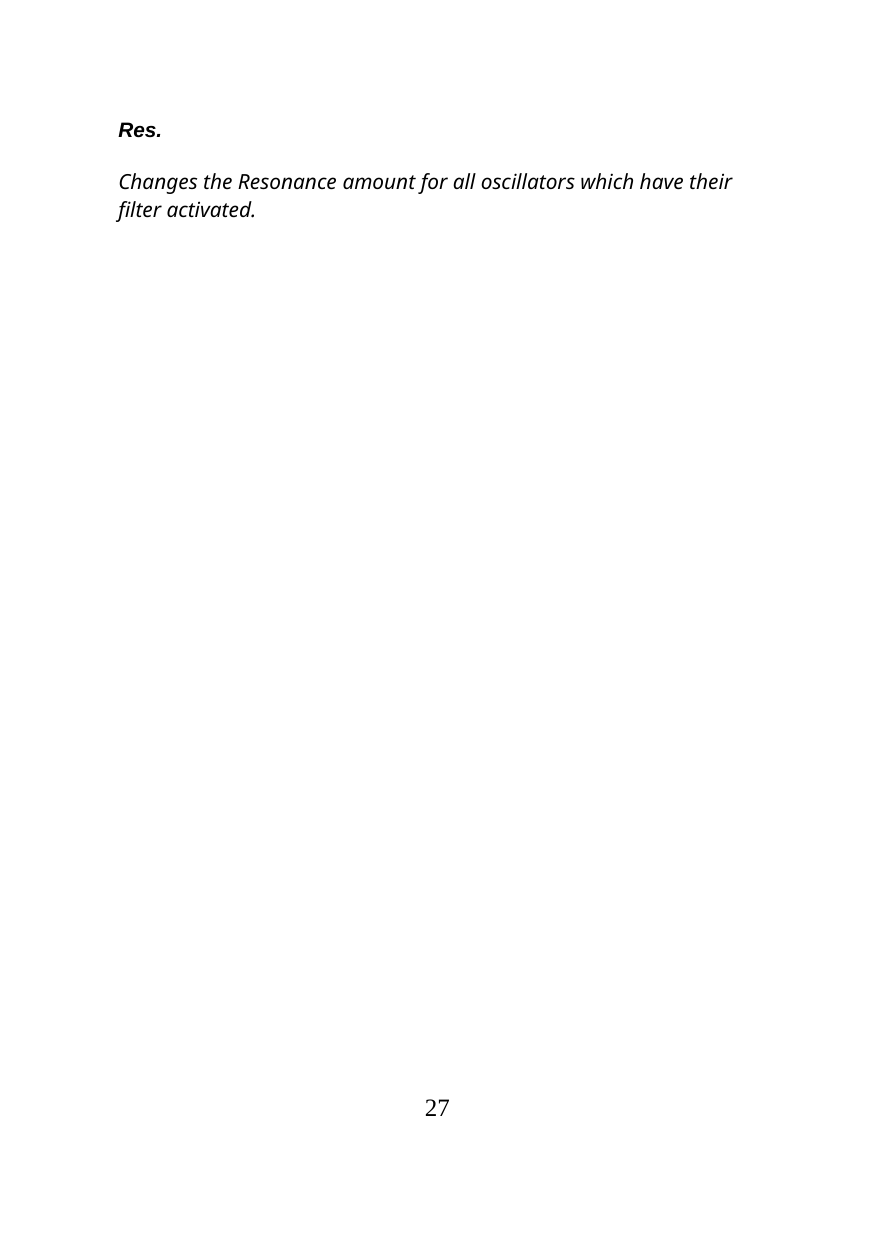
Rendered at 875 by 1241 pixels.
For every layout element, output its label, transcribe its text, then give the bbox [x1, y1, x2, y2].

text Changes the Resonance amount for all oscillators which have their filter activated. [118, 167, 756, 224]
subtitle Res. [118, 118, 756, 142]
